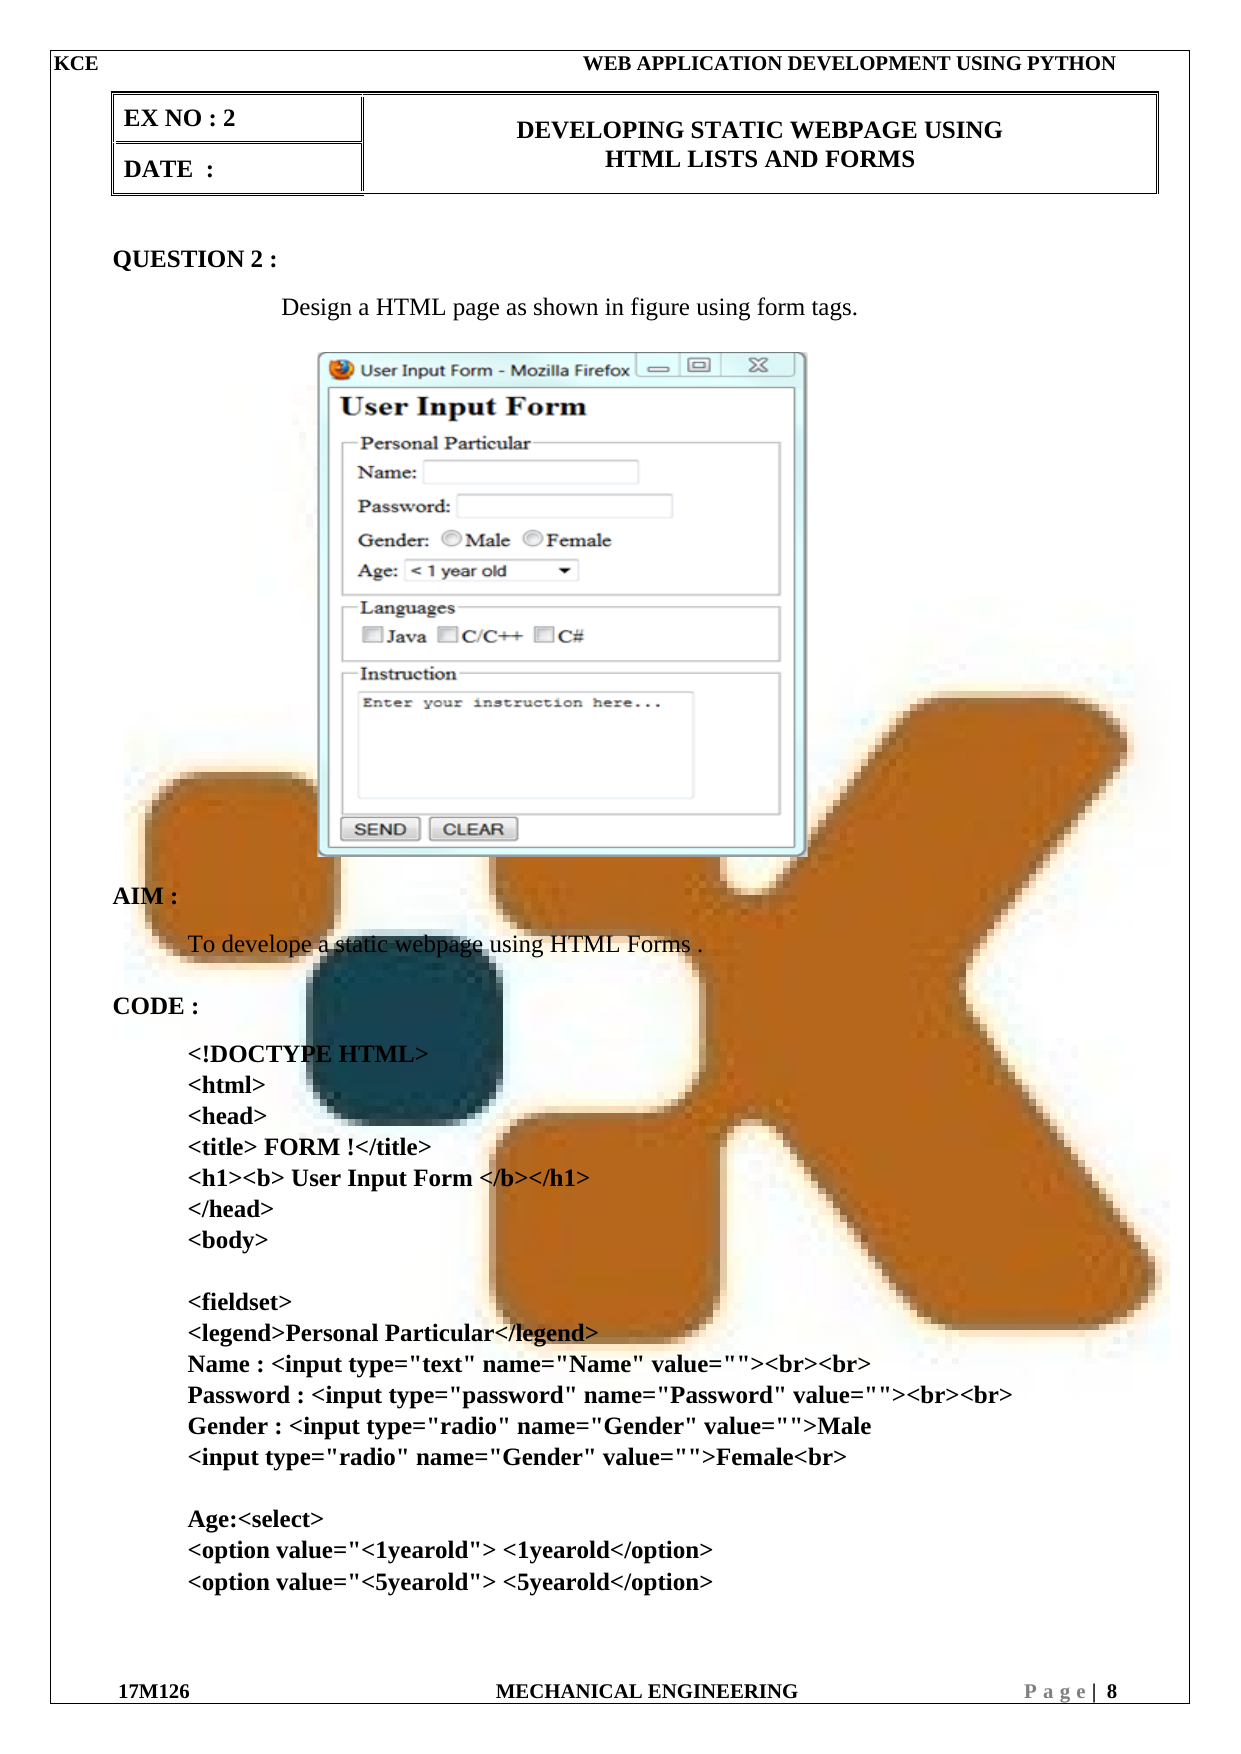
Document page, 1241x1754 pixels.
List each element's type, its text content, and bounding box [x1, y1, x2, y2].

text Gender : <input type="radio" name="Gender" value="">Male [112, 1411, 1181, 1440]
text QUESTION 2 : [112, 244, 1181, 273]
table_header EX NO : 2 [114, 95, 362, 141]
table_header DEVELOPING STATIC WEBPAGE USING HTML LISTS AND FORMS [362, 95, 1156, 193]
text To develope a static webpage using HTML Forms . [112, 929, 1181, 958]
picture [124, 910, 1170, 929]
picture [124, 1020, 1170, 1039]
text Name : <input type="text" name="Name" value=""><br><br> [112, 1349, 1181, 1378]
text <title> FORM !</title> [112, 1132, 1181, 1161]
text <html> [112, 1070, 1181, 1099]
text <head> [112, 1101, 1181, 1130]
text <option value="<1yearold"> <1yearold</option> [112, 1536, 1181, 1564]
picture [124, 1254, 1170, 1287]
text CODE : [112, 991, 1181, 1020]
picture [124, 352, 1170, 881]
text </head> [112, 1194, 1181, 1223]
text Design a HTML page as shown in figure using form tags. [112, 292, 1181, 320]
text <input type="radio" name="Gender" value="">Female<br> [112, 1442, 1181, 1471]
text <legend>Personal Particular</legend> [112, 1318, 1181, 1347]
text <h1><b> User Input Form </b></h1> [112, 1163, 1181, 1192]
text Password : <input type="password" name="Password" value=""><br><br> [112, 1380, 1181, 1409]
text <fieldset> [112, 1287, 1181, 1316]
text <!DOCTYPE HTML> [112, 1039, 1181, 1068]
text Age:<select> [112, 1504, 1181, 1533]
text <body> [112, 1225, 1181, 1254]
text <option value="<5yearold"> <5yearold</option> [112, 1567, 1181, 1595]
text AIM : [112, 881, 1181, 910]
table_cell DATE : [114, 141, 362, 193]
picture [124, 958, 1170, 991]
